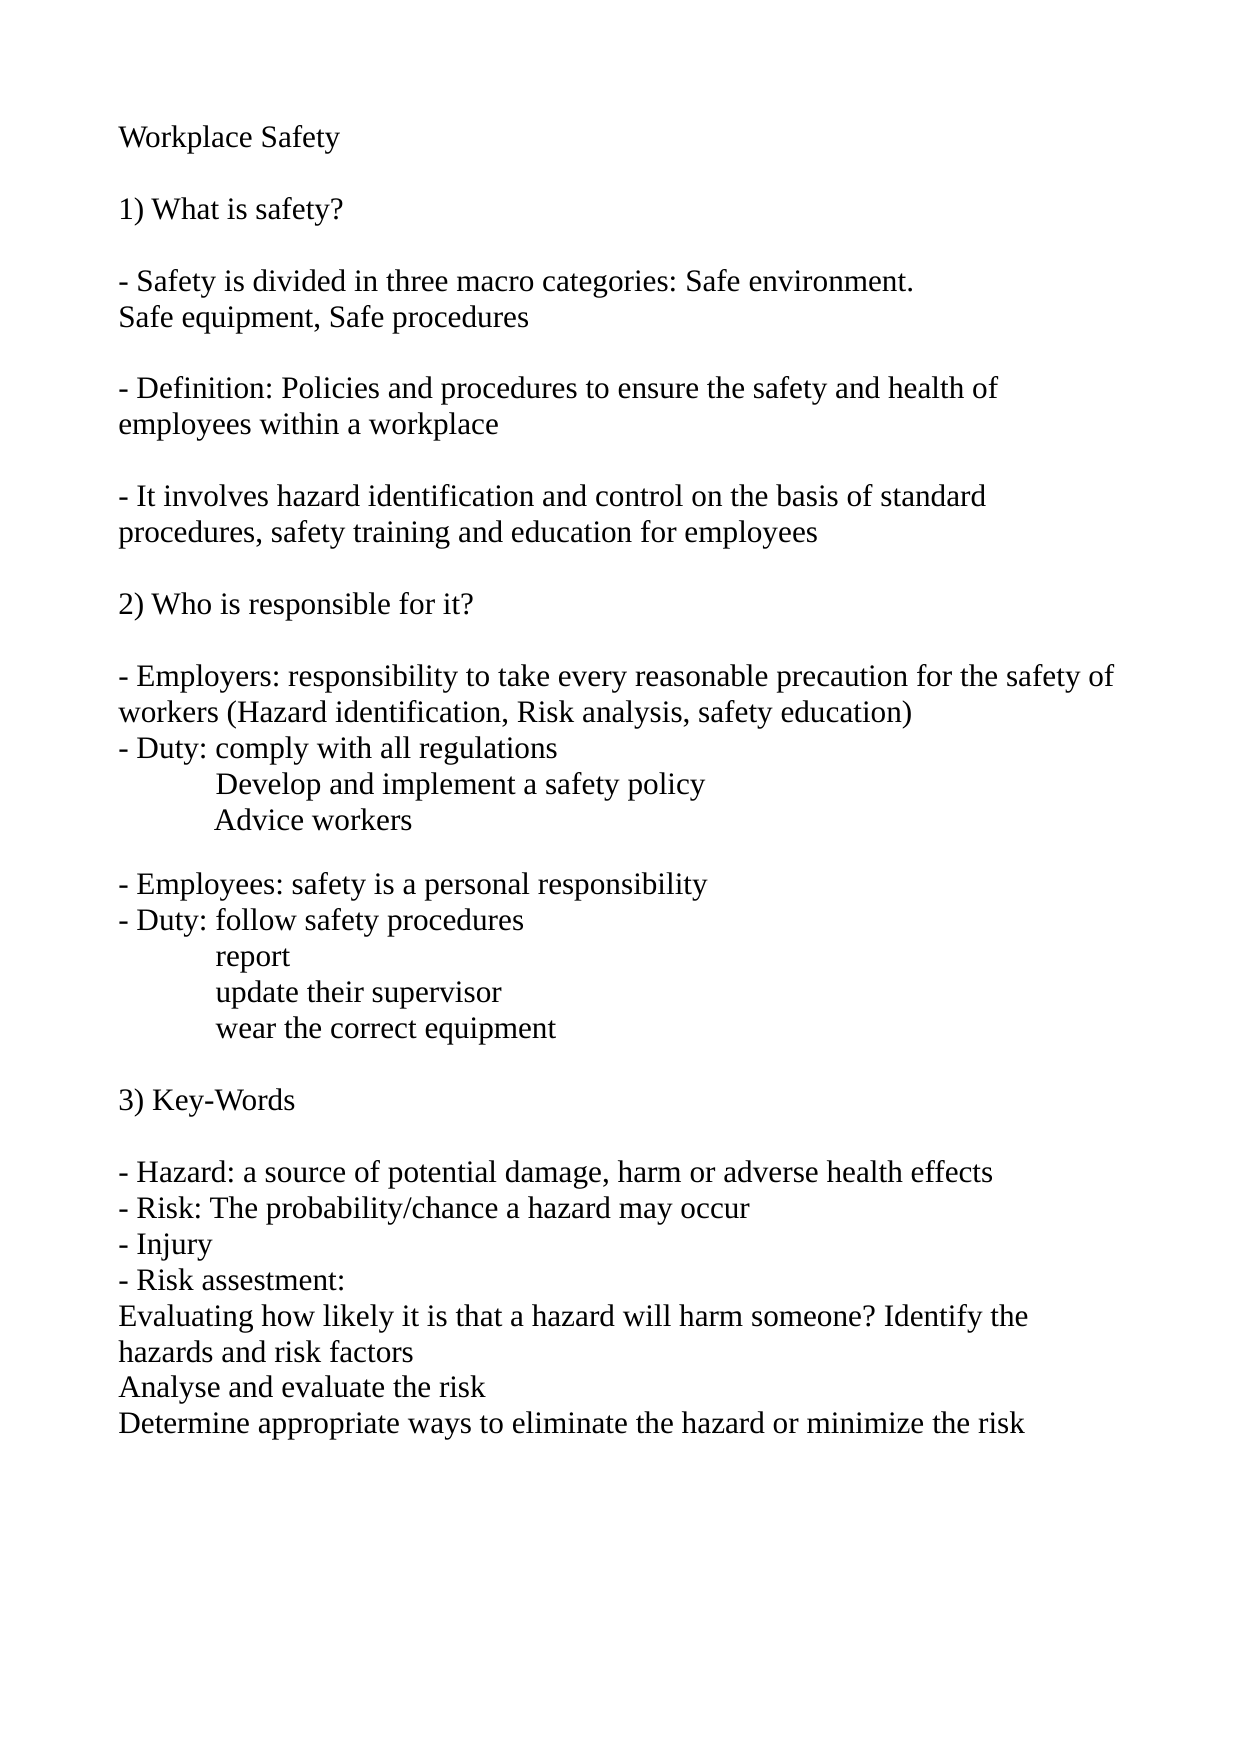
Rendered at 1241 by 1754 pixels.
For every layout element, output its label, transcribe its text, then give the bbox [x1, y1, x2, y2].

text Develop and implement a safety policy [118, 765, 1122, 801]
text 3) Key-Words [118, 1081, 1122, 1117]
text - It involves hazard identification and control on the basis of standard procedures, safety training and education for employees [118, 477, 1122, 549]
text Determine appropriate ways to eliminate the hazard or minimize the risk [118, 1405, 1122, 1441]
text - Duty: comply with all regulations [118, 729, 1122, 765]
text - Employers: responsibility to take every reasonable precaution for the safety of workers (Hazard identification, Risk analysis, safety education) [118, 657, 1122, 729]
text - Risk assestment: [118, 1261, 1122, 1297]
text update their supervisor [118, 973, 1122, 1009]
text - Duty: follow safety procedures [118, 902, 1122, 937]
text Analyse and evaluate the risk [118, 1369, 1122, 1405]
text - Employees: safety is a personal responsibility [118, 866, 1122, 902]
text 1) What is safety? [118, 190, 1122, 226]
text Advice workers [118, 801, 1122, 837]
text - Injury [118, 1225, 1122, 1261]
text 2) Who is responsible for it? [118, 585, 1122, 621]
text Safe equipment, Safe procedures [118, 298, 1122, 334]
text Evaluating how likely it is that a hazard will harm someone? Identify the hazards and risk factors [118, 1297, 1122, 1369]
text - Risk: The probability/chance a hazard may occur [118, 1189, 1122, 1225]
text wear the correct equipment [118, 1009, 1122, 1045]
text - Hazard: a source of potential damage, harm or adverse health effects [118, 1153, 1122, 1189]
text Workplace Safety [118, 118, 1122, 154]
text - Safety is divided in three macro categories: Safe environment. [118, 262, 1122, 298]
text - Definition: Policies and procedures to ensure the safety and health of employees within a workplace [118, 370, 1122, 442]
text report [118, 937, 1122, 973]
